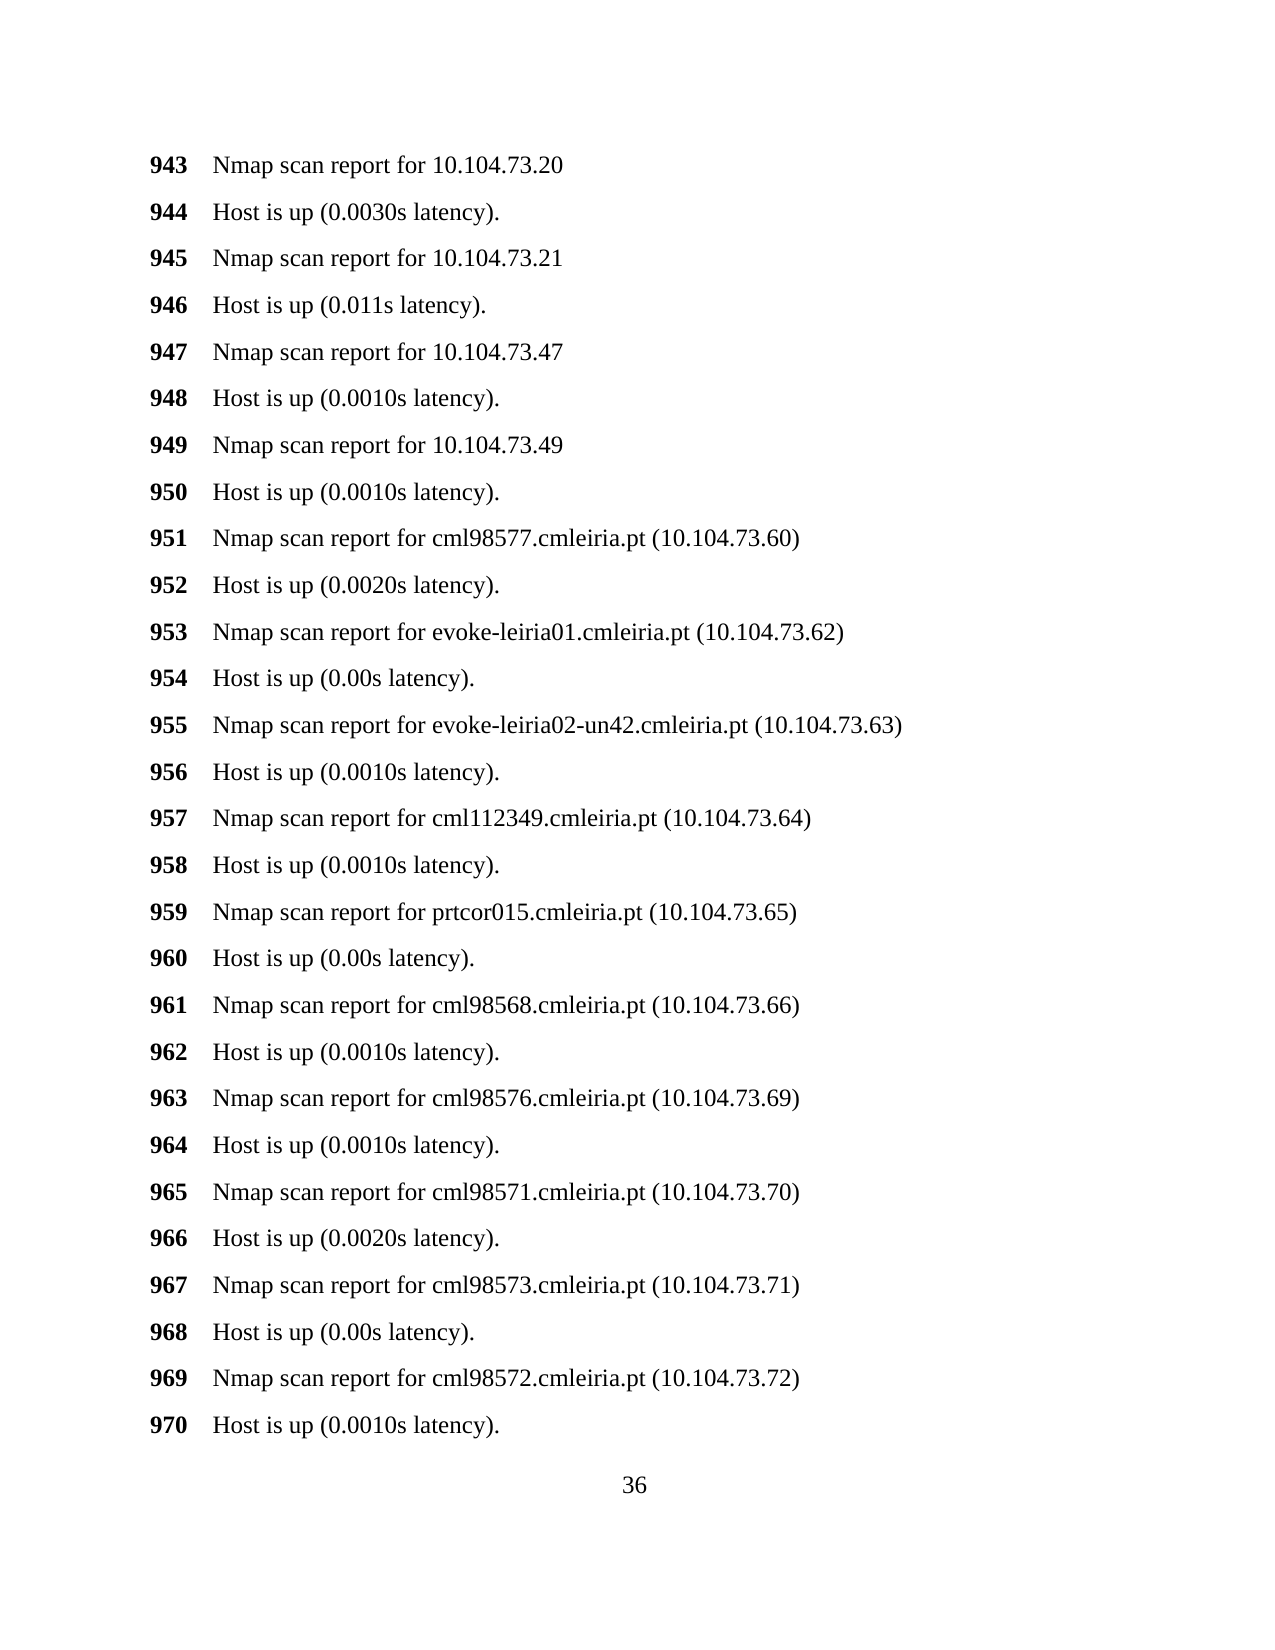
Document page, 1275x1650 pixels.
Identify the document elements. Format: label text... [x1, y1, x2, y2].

text 964 Host is up (0.0010s latency). [150, 1130, 1125, 1159]
text 961 Nmap scan report for cml98568.cmleiria.pt (10.104.73.66) [150, 990, 1125, 1019]
text 966 Host is up (0.0020s latency). [150, 1223, 1125, 1252]
text 949 Nmap scan report for 10.104.73.49 [150, 430, 1125, 459]
text 947 Nmap scan report for 10.104.73.47 [150, 337, 1125, 365]
text 965 Nmap scan report for cml98571.cmleiria.pt (10.104.73.70) [150, 1177, 1125, 1205]
text 951 Nmap scan report for cml98577.cmleiria.pt (10.104.73.60) [150, 523, 1125, 552]
text 962 Host is up (0.0010s latency). [150, 1037, 1125, 1065]
text 955 Nmap scan report for evoke-leiria02-un42.cmleiria.pt (10.104.73.63) [150, 710, 1125, 739]
text 959 Nmap scan report for prtcor015.cmleiria.pt (10.104.73.65) [150, 897, 1125, 925]
text 969 Nmap scan report for cml98572.cmleiria.pt (10.104.73.72) [150, 1363, 1125, 1392]
text 946 Host is up (0.011s latency). [150, 290, 1125, 319]
text 952 Host is up (0.0020s latency). [150, 570, 1125, 599]
text 968 Host is up (0.00s latency). [150, 1317, 1125, 1345]
text 958 Host is up (0.0010s latency). [150, 850, 1125, 879]
text 948 Host is up (0.0010s latency). [150, 383, 1125, 412]
text 963 Nmap scan report for cml98576.cmleiria.pt (10.104.73.69) [150, 1083, 1125, 1112]
text 957 Nmap scan report for cml112349.cmleiria.pt (10.104.73.64) [150, 803, 1125, 832]
text 943 Nmap scan report for 10.104.73.20 [150, 150, 1125, 179]
text 944 Host is up (0.0030s latency). [150, 197, 1125, 225]
text 945 Nmap scan report for 10.104.73.21 [150, 243, 1125, 272]
text 950 Host is up (0.0010s latency). [150, 477, 1125, 505]
text 970 Host is up (0.0010s latency). [150, 1410, 1125, 1439]
text 967 Nmap scan report for cml98573.cmleiria.pt (10.104.73.71) [150, 1270, 1125, 1299]
text 960 Host is up (0.00s latency). [150, 943, 1125, 972]
text 953 Nmap scan report for evoke-leiria01.cmleiria.pt (10.104.73.62) [150, 617, 1125, 645]
text 954 Host is up (0.00s latency). [150, 663, 1125, 692]
text 956 Host is up (0.0010s latency). [150, 757, 1125, 785]
